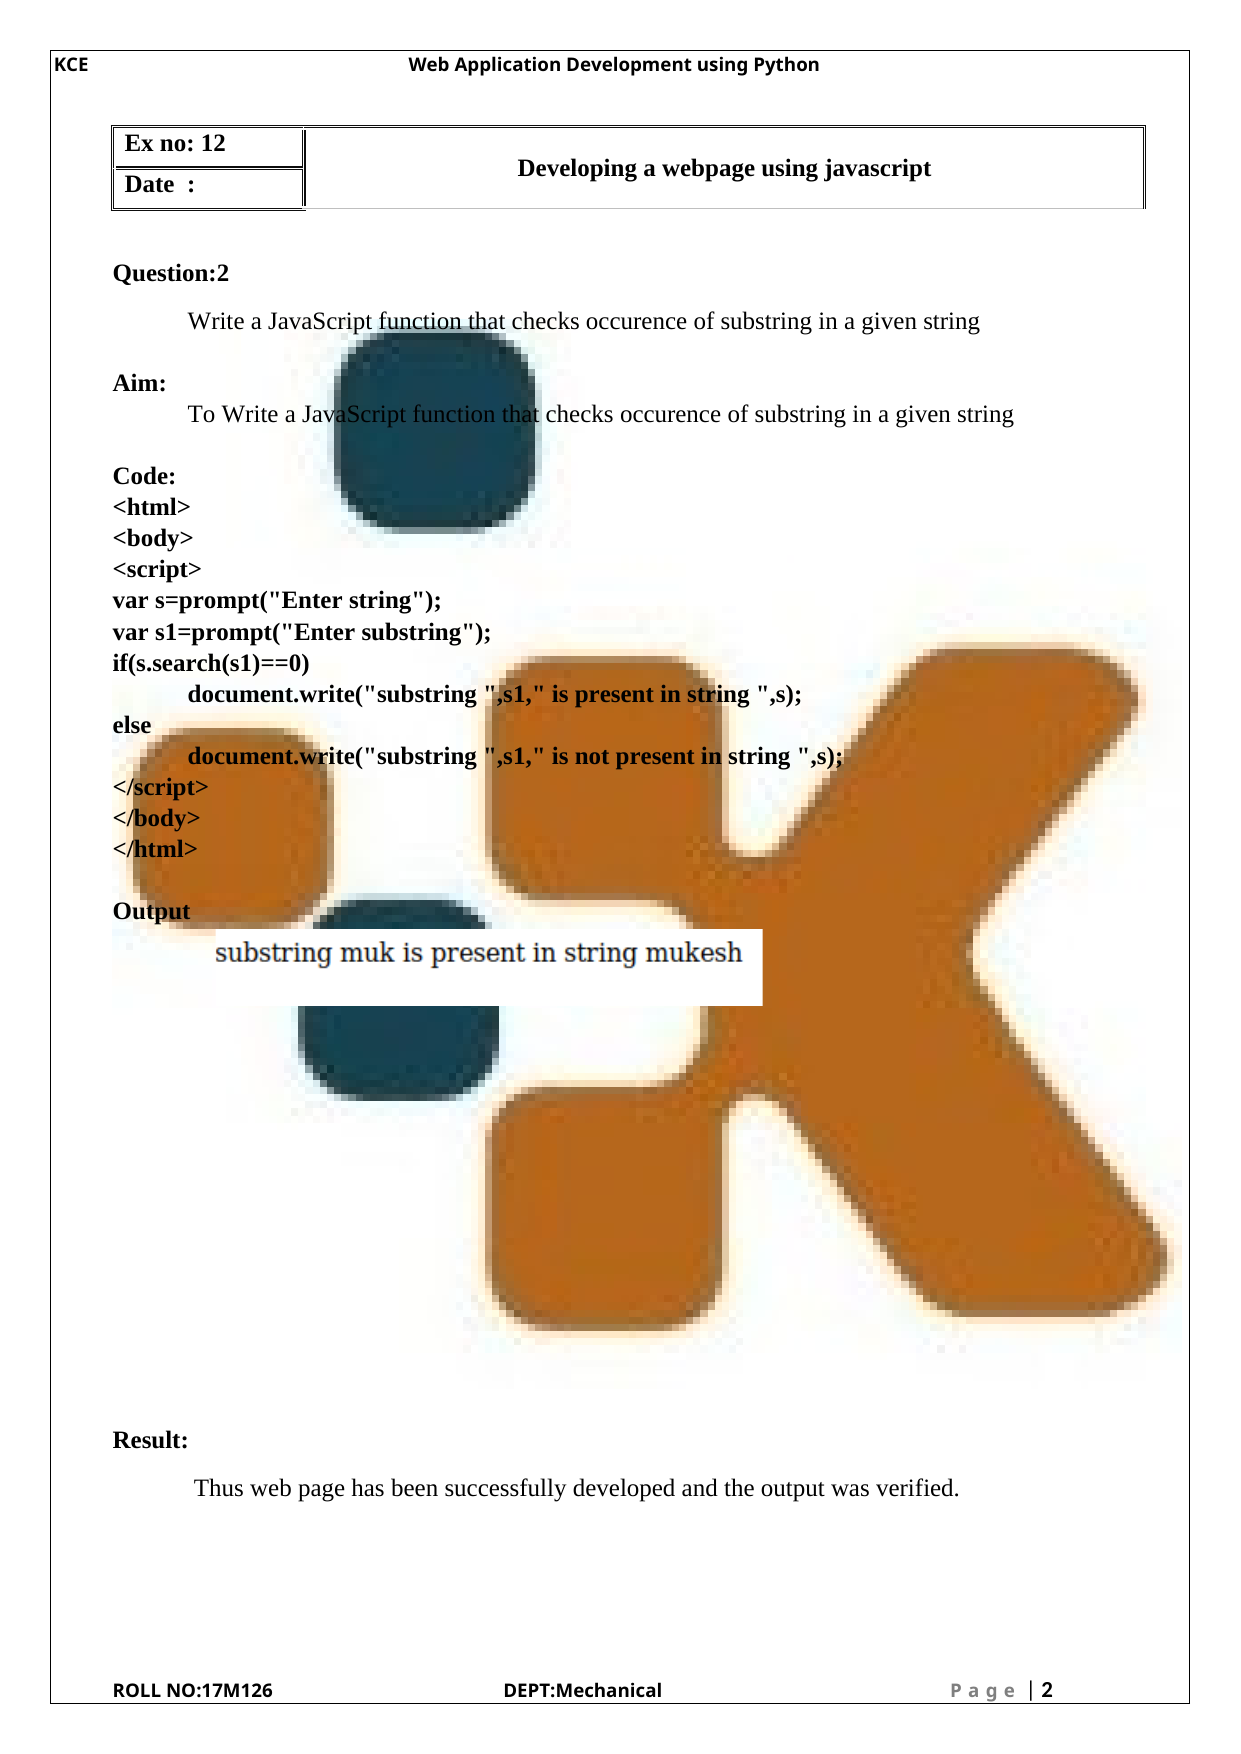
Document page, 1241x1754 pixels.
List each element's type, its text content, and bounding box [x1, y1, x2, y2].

text To Write a JavaScript function that checks occurence of substring in a given string [112, 399, 1181, 428]
text var s1=prompt("Enter substring"); [112, 617, 1181, 645]
picture [112, 319, 1182, 1389]
text Code: [112, 461, 1181, 490]
text Write a JavaScript function that checks occurence of substring in a given string [112, 306, 1181, 335]
table_header Ex no: 12 [113, 126, 304, 166]
text document.write("substring ",s1," is present in string ",s); [112, 679, 1181, 707]
text Thus web page has been successfully developed and the output was verified. [112, 1473, 1181, 1502]
text Output [112, 896, 1181, 925]
text Result: [112, 1426, 1181, 1454]
table_cell Date : [114, 166, 304, 208]
text if(s.search(s1)==0) [112, 648, 1181, 676]
table_header Developing a webpage using javascript [304, 128, 1143, 208]
text <script> [112, 554, 1181, 583]
text </body> [112, 803, 1181, 832]
text document.write("substring ",s1," is not present in string ",s); [112, 741, 1181, 769]
text Aim: [112, 368, 1181, 397]
text </script> [112, 772, 1181, 801]
text Question:2 [112, 258, 1181, 287]
text var s=prompt("Enter string"); [112, 586, 1181, 614]
text <html> [112, 492, 1181, 521]
text </html> [112, 834, 1181, 863]
text else [112, 710, 1181, 738]
text <body> [112, 523, 1181, 552]
